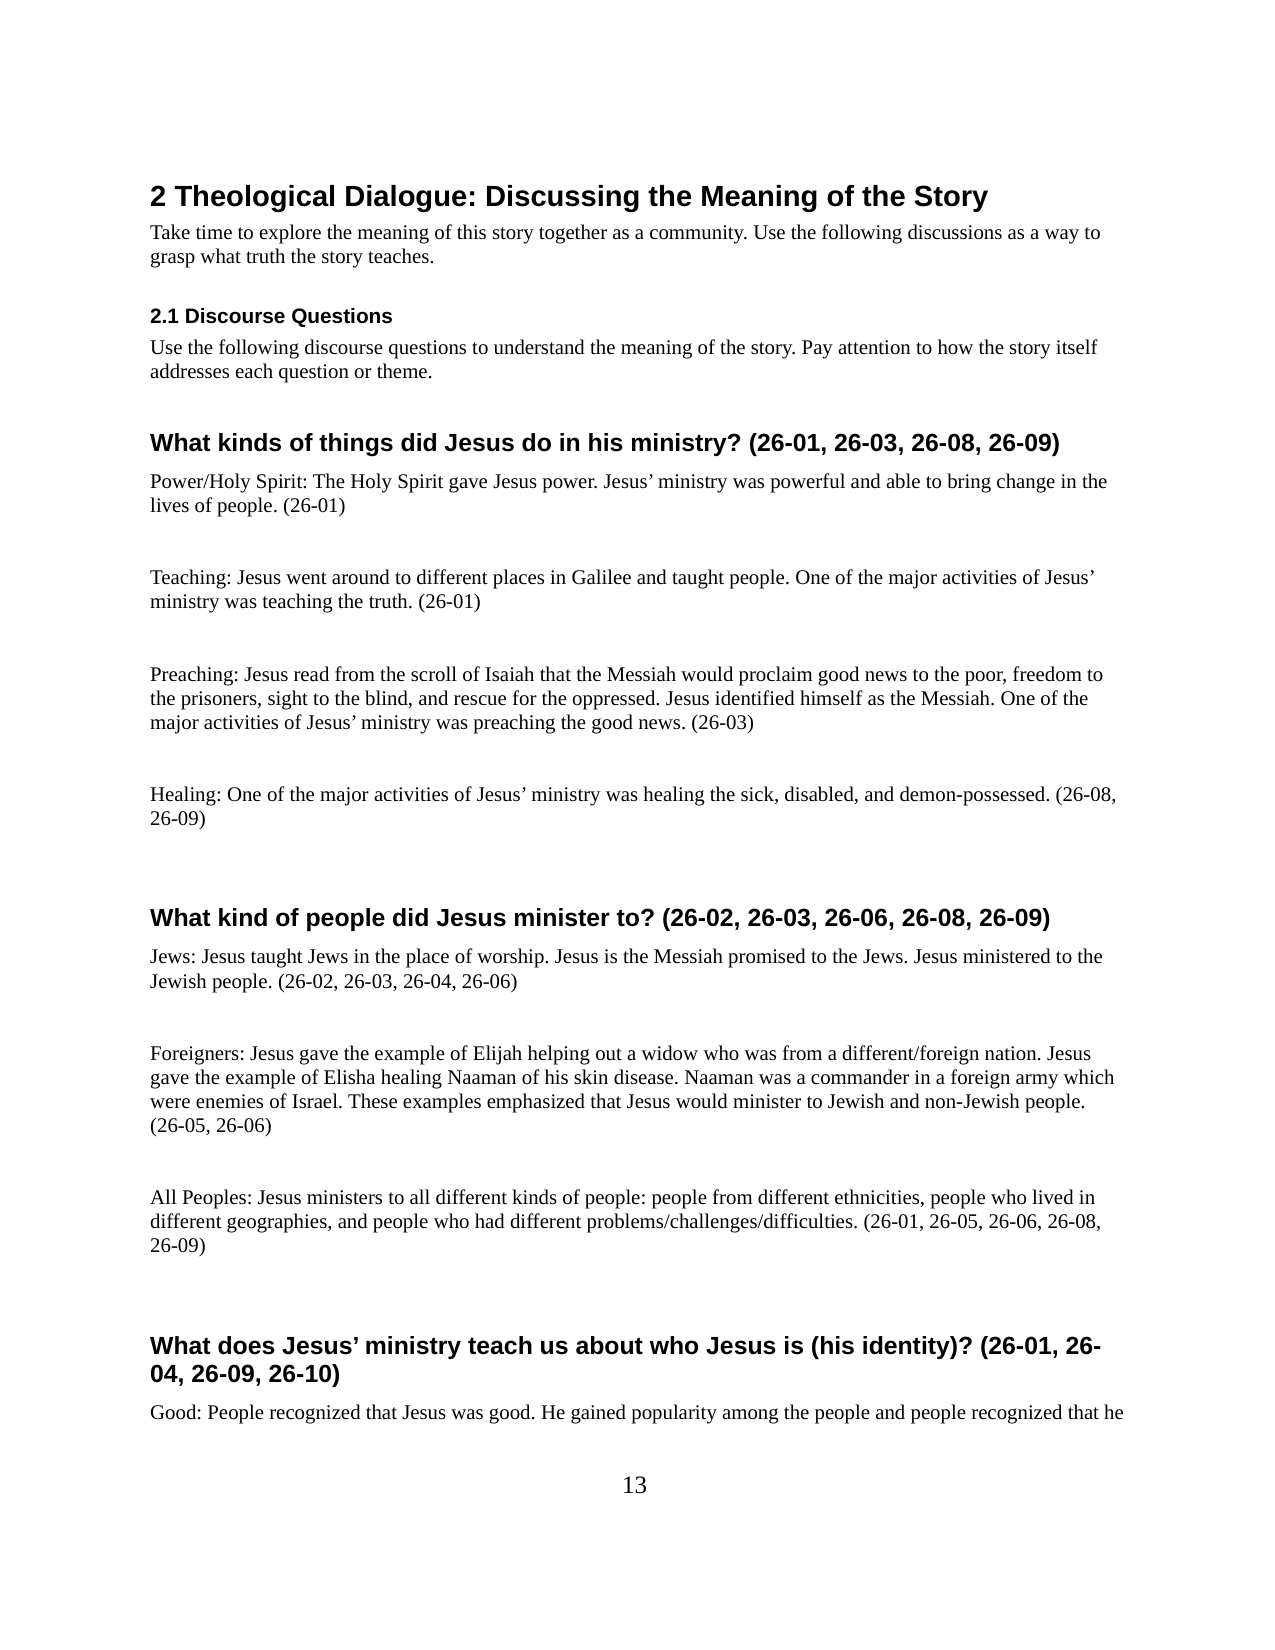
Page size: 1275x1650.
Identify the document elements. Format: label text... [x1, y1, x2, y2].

text Healing: One of the major activities of Jesus’ ministry was healing the sick, disabled, and demon-possessed. (26-08, 26-09) [150, 782, 1125, 830]
subtitle What does Jesus’ ministry teach us about who Jesus is (his identity)? (26-01, 26-04, 26-09, 26-10) [150, 1331, 1125, 1388]
text Teaching: Jesus went around to different places in Galilee and taught people. One of the major activities of Jesus’ ministry was teaching the truth. (26-01) [150, 565, 1125, 613]
subtitle What kind of people did Jesus minister to? (26-02, 26-03, 26-06, 26-08, 26-09) [150, 903, 1125, 932]
text Take time to explore the meaning of this story together as a community. Use the following discussions as a way to grasp what truth the story teaches. [150, 220, 1125, 268]
text Jews: Jesus taught Jews in the place of worship. Jesus is the Messiah promised to the Jews. Jesus ministered to the Jewish people. (26-02, 26-03, 26-04, 26-06) [150, 944, 1125, 993]
text Foreigners: Jesus gave the example of Elijah helping out a widow who was from a different/foreign nation. Jesus gave the example of Elisha healing Naaman of his skin disease. Naaman was a commander in a foreign army which were enemies of Israel. These examples emphasized that Jesus would minister to Jewish and non-Jewish people. (26-05, 26-06) [150, 1041, 1125, 1137]
text Power/Holy Spirit: The Holy Spirit gave Jesus power. Jesus’ ministry was powerful and able to bring change in the lives of people. (26-01) [150, 469, 1125, 517]
text Preaching: Jesus read from the scroll of Isaiah that the Messiah would proclaim good news to the poor, freedom to the prisoners, sight to the blind, and rescue for the oppressed. Jesus identified himself as the Messiah. One of the major activities of Jesus’ ministry was preaching the good news. (26-03) [150, 662, 1125, 734]
subtitle What kinds of things did Jesus do in his ministry? (26-01, 26-03, 26-08, 26-09) [150, 428, 1125, 456]
text All Peoples: Jesus ministers to all different kinds of people: people from different ethnicities, people who lived in different geographies, and people who had different problems/challenges/difficulties. (26-01, 26-05, 26-06, 26-08, 26-09) [150, 1185, 1125, 1257]
text Use the following discourse questions to understand the meaning of the story. Pay attention to how the story itself addresses each question or theme. [150, 335, 1125, 383]
subtitle 2 Theological Dialogue: Discussing the Meaning of the Story [150, 179, 1125, 212]
subtitle 2.1 Discourse Questions [150, 304, 1125, 328]
text Good: People recognized that Jesus was good. He gained popularity among the people and people recognized that he [150, 1400, 1125, 1424]
